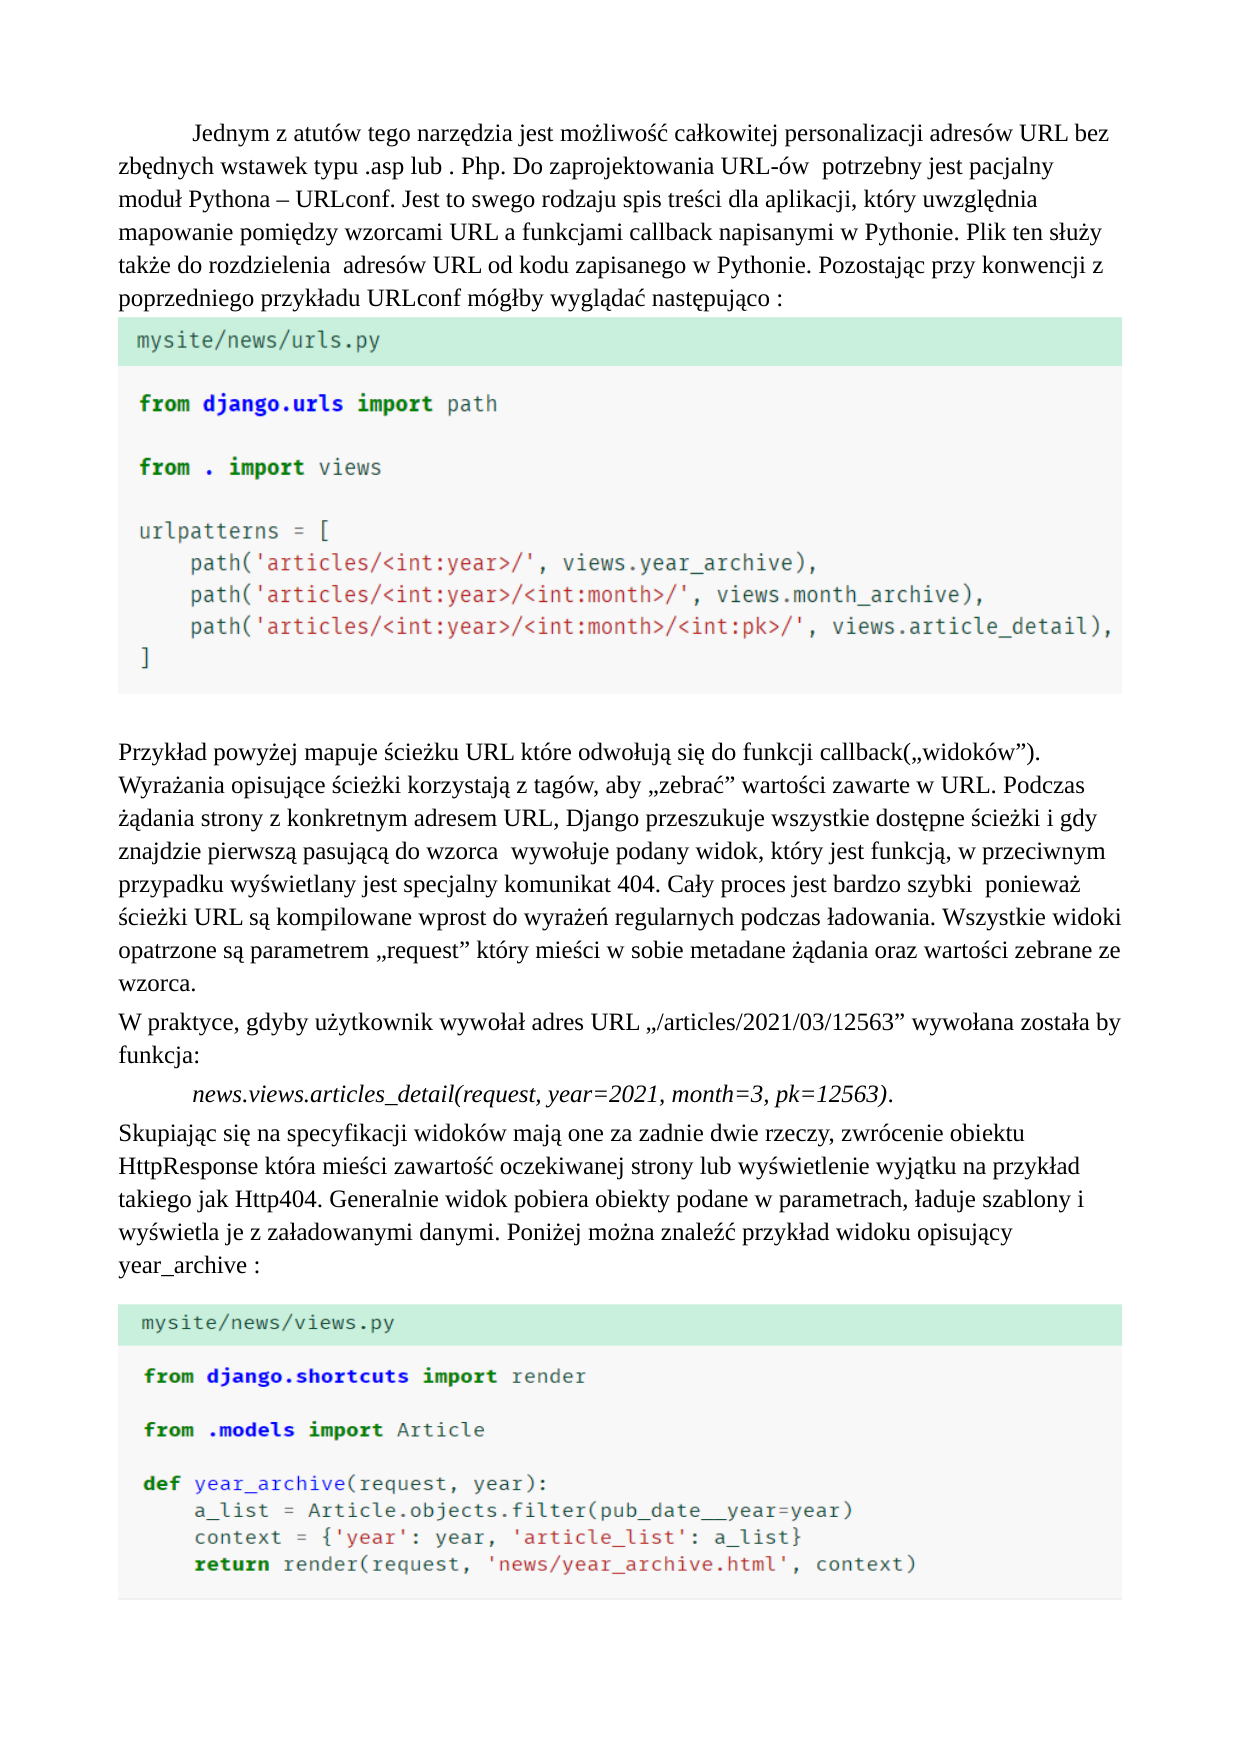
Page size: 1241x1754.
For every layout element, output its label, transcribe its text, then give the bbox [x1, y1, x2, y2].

picture [118, 1294, 1123, 1613]
text Przykład powyżej mapuje ścieżku URL które odwołują się do funkcji callback(„widoków”). Wyrażania opisujące ścieżki korzystają z tagów, aby „zebrać” wartości zawarte w URL. Podczas żądania strony z konkretnym adresem URL, Django przeszukuje wszystkie dostępne ścieżki i gdy znajdzie pierwszą pasującą do wzorca wywołuje podany widok, który jest funkcją, w przeciwnym przypadku wyświetlany jest specjalny komunikat 404. Cały proces jest bardzo szybki ponieważ ścieżki URL są kompilowane wprost do wyrażeń regularnych podczas ładowania. Wszystkie widoki opatrzone są parametrem „request” który mieści w sobie metadane żądania oraz wartości zebrane ze wzorca. [118, 737, 1122, 997]
text Jednym z atutów tego narzędzia jest możliwość całkowitej personalizacji adresów URL bez zbędnych wstawek typu .asp lub . Php. Do zaprojektowania URL-ów potrzebny jest pacjalny moduł Pythona – URLconf. Jest to swego rodzaju spis treści dla aplikacji, który uwzględnia mapowanie pomiędzy wzorcami URL a funkcjami callback napisanymi w Pythonie. Plik ten służy także do rozdzielenia adresów URL od kodu zapisanego w Pythonie. Pozostając przy konwencji z poprzedniego przykładu URLconf mógłby wyglądać następująco : [118, 118, 1122, 312]
text Skupiając się na specyfikacji widoków mają one za zadnie dwie rzeczy, zwrócenie obiektu HttpResponse która mieści zawartość oczekiwanej strony lub wyświetlenie wyjątku na przykład takiego jak Http404. Generalnie widok pobiera obiekty podane w parametrach, ładuje szablony i wyświetla je z załadowanymi danymi. Poniżej można znaleźć przykład widoku opisujący year_archive : [118, 1118, 1122, 1279]
text W praktyce, gdyby użytkownik wywołał adres URL „/articles/2021/03/12563” wywołana została by funkcja: [118, 1007, 1122, 1069]
picture [118, 316, 1123, 694]
text news.views.articles_detail(request, year=2021, month=3, pk=12563). [118, 1079, 1122, 1108]
